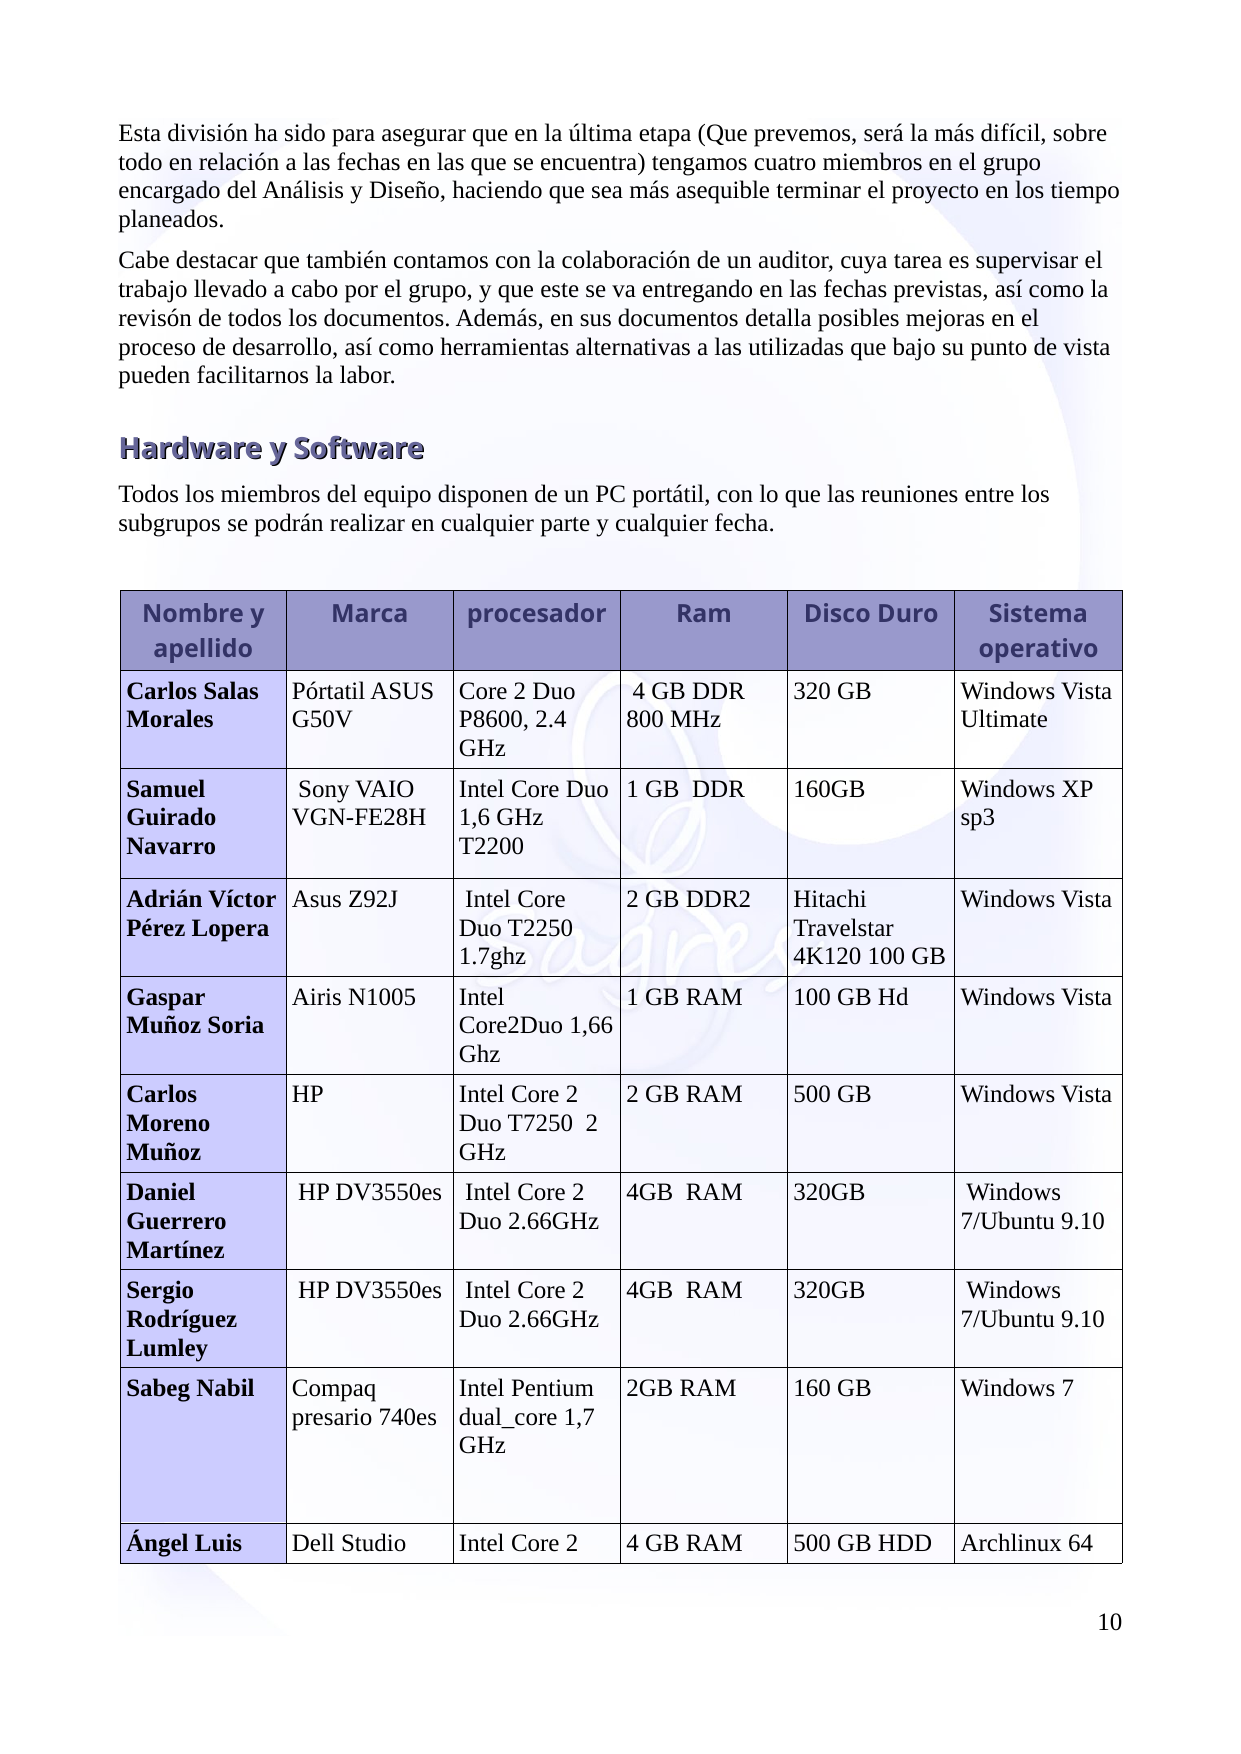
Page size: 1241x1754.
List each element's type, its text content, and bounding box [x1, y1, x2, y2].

subtitle Hardware y Software [118, 427, 1122, 467]
table_cell Pórtatil ASUS G50V [287, 671, 453, 768]
table_cell Intel Core 2 Duo T7250 2 GHz [454, 1075, 620, 1172]
text Cabe destacar que también contamos con la colaboración de un auditor, cuya tarea es supervisar el trabajo llevado a cabo por el grupo, y que este se va entregando en las fechas previstas, así como la revisón de todos los documentos. Además, en sus documentos detalla posibles mejoras en el proceso de desarrollo, así como herramientas alternativas a las utilizadas que bajo su punto de vista pueden facilitarnos la labor. [118, 246, 1122, 389]
table_cell 2 GB RAM [621, 1075, 787, 1172]
picture [118, 389, 1122, 427]
table_header procesador [454, 591, 620, 670]
table_cell 100 GB Hd [788, 977, 954, 1074]
table_cell Windows Vista Ultimate [955, 671, 1122, 768]
table_header Ram [621, 591, 787, 670]
table_cell Core 2 Duo P8600, 2.4 GHz [454, 671, 620, 768]
table_header Marca [287, 591, 453, 670]
table_cell Airis N1005 [287, 977, 453, 1074]
picture [118, 233, 1122, 246]
table_cell 320 GB [788, 671, 954, 768]
table_cell Carlos Moreno Muñoz [121, 1075, 286, 1172]
table_cell 160 GB [788, 1368, 954, 1522]
table_cell Adrián Víctor Pérez Lopera [121, 879, 286, 976]
table_cell Windows Vista [955, 879, 1122, 976]
table_cell Hitachi Travelstar 4K120 100 GB [788, 879, 954, 976]
picture [118, 467, 1122, 479]
table_cell HP [287, 1075, 453, 1172]
table_cell 160GB [788, 769, 954, 878]
table_cell 500 GB HDD [788, 1524, 954, 1563]
text Esta división ha sido para asegurar que en la última etapa (Que prevemos, será la más difícil, sobre todo en relación a las fechas en las que se encuentra) tengamos cuatro miembros en el grupo encargado del Análisis y Diseño, haciendo que sea más asequible terminar el proyecto en los tiempo planeados. [118, 118, 1122, 233]
table_cell HP DV3550es [287, 1270, 453, 1367]
table_cell 4 GB RAM [621, 1524, 787, 1563]
table_cell Dell Studio [287, 1524, 453, 1563]
table_cell Ángel Luis [121, 1524, 286, 1563]
table_cell Intel Core Duo 1,6 GHz T2200 [454, 769, 620, 878]
table_cell 4 GB DDR 800 MHz [621, 671, 787, 768]
table_cell 4GB RAM [621, 1270, 787, 1367]
table_cell 500 GB [788, 1075, 954, 1172]
table_cell Carlos Salas Morales [121, 671, 286, 768]
table_cell Intel Core2Duo 1,66 Ghz [454, 977, 620, 1074]
table_cell 2GB RAM [621, 1368, 787, 1522]
table_cell Intel Core Duo T2250 1.7ghz [454, 879, 620, 976]
table_cell 4GB RAM [621, 1173, 787, 1269]
table_cell Sony VAIO VGN-FE28H [287, 769, 453, 878]
table_cell Sabeg Nabil [121, 1368, 286, 1522]
table_cell Intel Core 2 [454, 1524, 620, 1563]
table_cell Sergio Rodríguez Lumley [121, 1270, 286, 1367]
table_cell Intel Core 2 Duo 2.66GHz [454, 1270, 620, 1367]
table_cell Windows 7/Ubuntu 9.10 [955, 1270, 1122, 1367]
table_cell Windows 7/Ubuntu 9.10 [955, 1173, 1122, 1269]
table_cell Samuel Guirado Navarro [121, 769, 286, 878]
table_cell Asus Z92J [287, 879, 453, 976]
table_cell Intel Core 2 Duo 2.66GHz [454, 1173, 620, 1269]
table_cell Intel Pentium dual_core 1,7 GHz [454, 1368, 620, 1522]
table_cell Archlinux 64 [955, 1524, 1122, 1563]
table_header Nombre y apellido [121, 591, 286, 670]
table_cell Windows XP sp3 [955, 769, 1122, 878]
table_cell Windows Vista [955, 1075, 1122, 1172]
table_cell Windows Vista [955, 977, 1122, 1074]
table_cell Daniel Guerrero Martínez [121, 1173, 286, 1269]
table_cell 2 GB DDR2 [621, 879, 787, 976]
table_cell 1 GB RAM [621, 977, 787, 1074]
table_cell Compaq presario 740es [287, 1368, 453, 1522]
table_cell Windows 7 [955, 1368, 1122, 1522]
table_header Disco Duro [788, 591, 954, 670]
table_cell 320GB [788, 1173, 954, 1269]
table_cell HP DV3550es [287, 1173, 453, 1269]
picture [118, 537, 1122, 1636]
table_header Sistema operativo [955, 591, 1122, 670]
table_cell 1 GB DDR [621, 769, 787, 878]
text Todos los miembros del equipo disponen de un PC portátil, con lo que las reuniones entre los subgrupos se podrán realizar en cualquier parte y cualquier fecha. [118, 479, 1122, 537]
table_cell 320GB [788, 1270, 954, 1367]
table_cell Gaspar Muñoz Soria [121, 977, 286, 1074]
